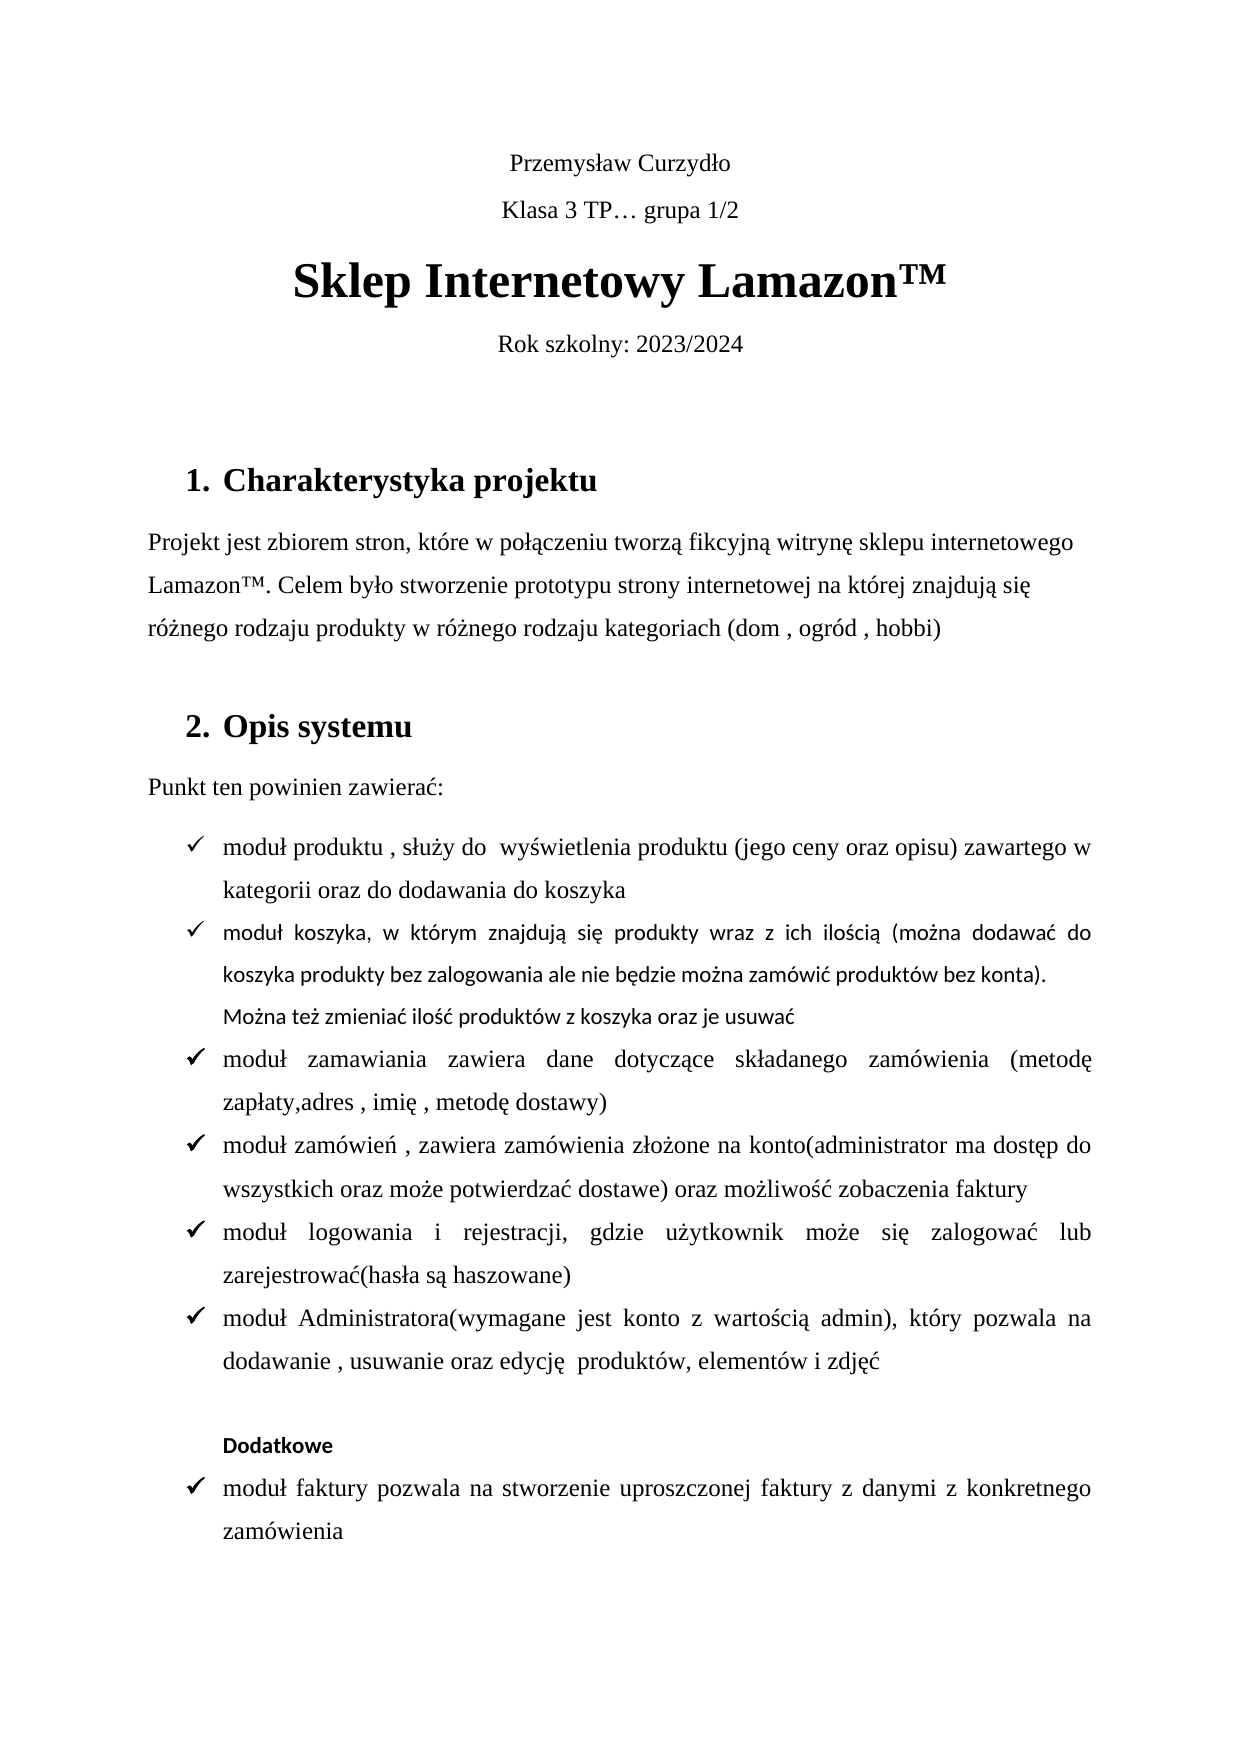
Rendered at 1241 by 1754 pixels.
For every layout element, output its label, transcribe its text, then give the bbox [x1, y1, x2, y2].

text Punkt ten powinien zawierać: [148, 772, 1093, 801]
list moduł zamówień , zawiera zamówienia złożone na konto(administrator ma dostęp do wszystkich oraz może potwierdzać dostawe) oraz możliwość zobaczenia faktury [185, 1131, 1093, 1202]
list moduł Administratora(wymagane jest konto z wartością admin), który pozwala na dodawanie , usuwanie oraz edycję produktów, elementów i zdjęć [185, 1303, 1093, 1375]
list moduł logowania i rejestracji, gdzie użytkownik może się zalogować lub zarejestrować(hasła są haszowane) [185, 1217, 1093, 1289]
text Projekt jest zbiorem stron, które w połączeniu tworzą fikcyjną witrynę sklepu internetowego Lamazon™. Celem było stworzenie prototypu strony internetowej na której znajdują się różnego rodzaju produkty w różnego rodzaju kategoriach (dom , ogród , hobbi) [148, 527, 1093, 642]
text Klasa 3 TP… grupa 1/2 [148, 195, 1093, 224]
subtitle Opis systemu [185, 706, 1093, 744]
text Sklep Internetowy Lamazon™ [148, 251, 1093, 308]
list moduł zamawiania zawiera dane dotyczące składanego zamówienia (metodę zapłaty,adres , imię , metodę dostawy) [185, 1044, 1093, 1116]
subtitle Charakterystyka projektu [185, 460, 1093, 498]
list moduł koszyka, w którym znajdują się produkty wraz z ich ilością (można dodawać do koszyka produkty bez zalogowania ale nie będzie można zamówić produktów bez konta). [185, 918, 1093, 988]
list moduł faktury pozwala na stworzenie uproszczonej faktury z danymi z konkretnego zamówienia [185, 1473, 1093, 1545]
list moduł produktu , służy do wyświetlenia produktu (jego ceny oraz opisu) zawartego w kategorii oraz do dodawania do koszyka [185, 832, 1093, 904]
list Można też zmieniać ilość produktów z koszyka oraz je usuwać [185, 1002, 1093, 1030]
text Przemysław Curzydło [148, 148, 1093, 176]
list Dodatkowe [223, 1431, 1093, 1459]
text Rok szkolny: 2023/2024 [148, 329, 1093, 358]
